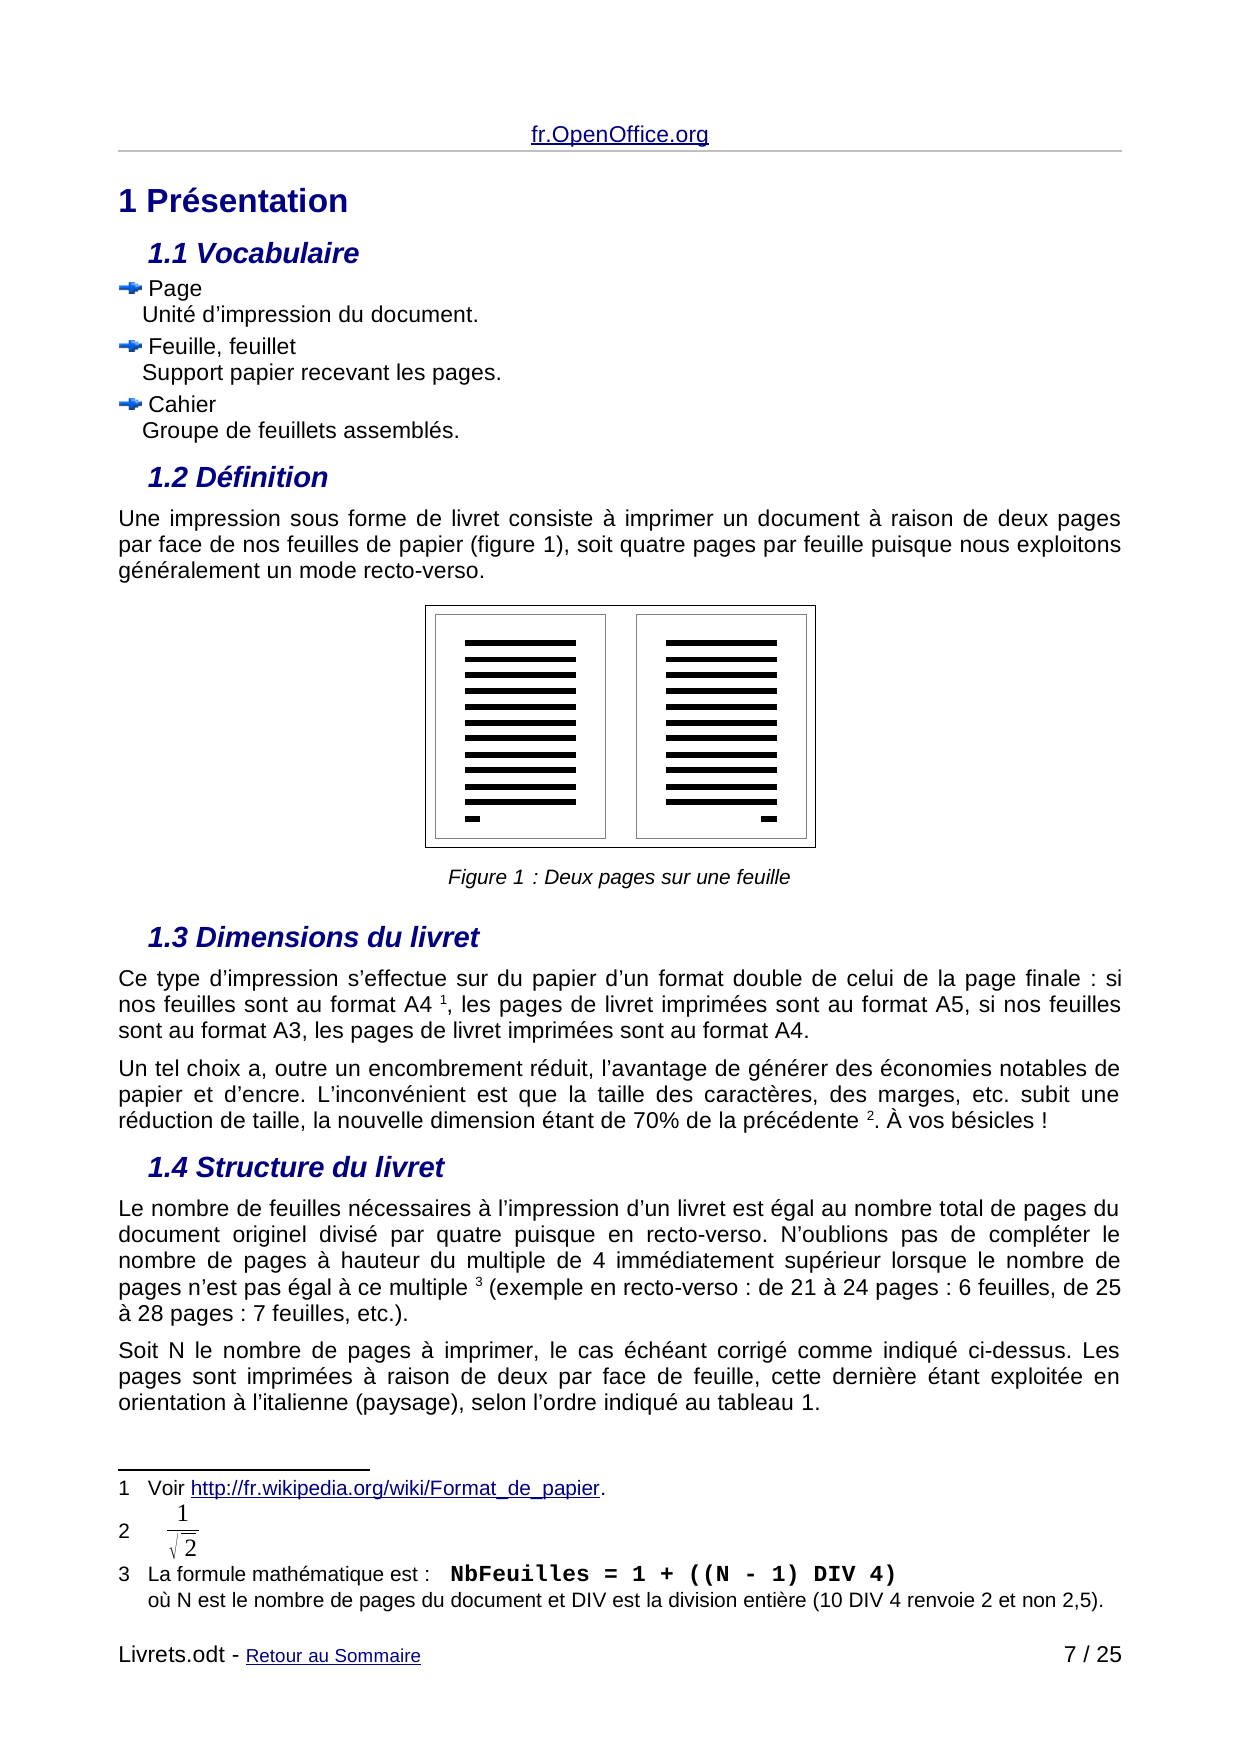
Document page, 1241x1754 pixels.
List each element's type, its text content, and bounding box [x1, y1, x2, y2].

text Voir http://fr.wikipedia.org/wiki/Format_de_papier. [118, 1476, 1122, 1500]
subtitle Dimensions du livret [148, 601, 1122, 954]
text Le nombre de feuilles nécessaires à l’impression d’un livret est égal au nombre total de pages du document originel divisé par quatre puisque en recto-verso. N’oublions pas de compléter le nombre de pages à hauteur du multiple de 4 immédiatement supérieur lorsque le nombre de pages n’est pas égal à ce multiple (exemple en recto-verso : de 21 à 24 pages : 6 feuilles, de 25 à 28 pages : 7 feuilles, etc.). [118, 1196, 1122, 1326]
picture [119, 282, 142, 294]
text Ce type d’impression s’effectue sur du papier d’un format double de celui de la page finale : si nos feuilles sont au format A4 , les pages de livret imprimées sont au format A5, si nos feuilles sont au format A3, les pages de livret imprimées sont au format A4. [118, 966, 1122, 1044]
subtitle Structure du livret [148, 1151, 1122, 1184]
picture [119, 340, 142, 352]
text Une impression sous forme de livret consiste à imprimer un document à raison de deux pages par face de nos feuilles de papier (figure 1), soit quatre pages par feuille puisque nous exploitons généralement un mode recto-verso. [118, 505, 1122, 583]
text Soit N le nombre de pages à imprimer, le cas échéant corrigé comme indiqué ci-dessus. Les pages sont imprimées à raison de deux par face de feuille, cette dernière étant exploitée en orientation à l’italienne (paysage), selon l’ordre indiqué au tableau 1. [118, 1338, 1122, 1416]
subtitle Présentation [118, 182, 1122, 219]
text Figure 1 : Deux pages sur une feuille [423, 606, 818, 889]
list Feuille, feuillet Support papier recevant les pages. [118, 333, 1122, 385]
text Un tel choix a, outre un encombrement réduit, l’avantage de générer des économies notables de papier et d’encre. L’inconvénient est que la taille des caractères, des marges, etc. subit une réduction de taille, la nouvelle dimension étant de 70% de la précédente . À vos bésicles ! [118, 1056, 1122, 1134]
subtitle Vocabulaire [148, 237, 1122, 269]
subtitle Définition [148, 461, 1122, 493]
list Page Unité d’impression du document. [118, 275, 1122, 327]
list Cahier Groupe de feuillets assemblés. [118, 391, 1122, 443]
text La formule mathématique est : NbFeuilles = 1 + ((N - 1) DIV 4) où N est le nombre de pages du document et DIV est la division entière (10 DIV 4 renvoie 2 et non 2,5). [118, 1563, 1122, 1612]
picture [119, 398, 142, 410]
